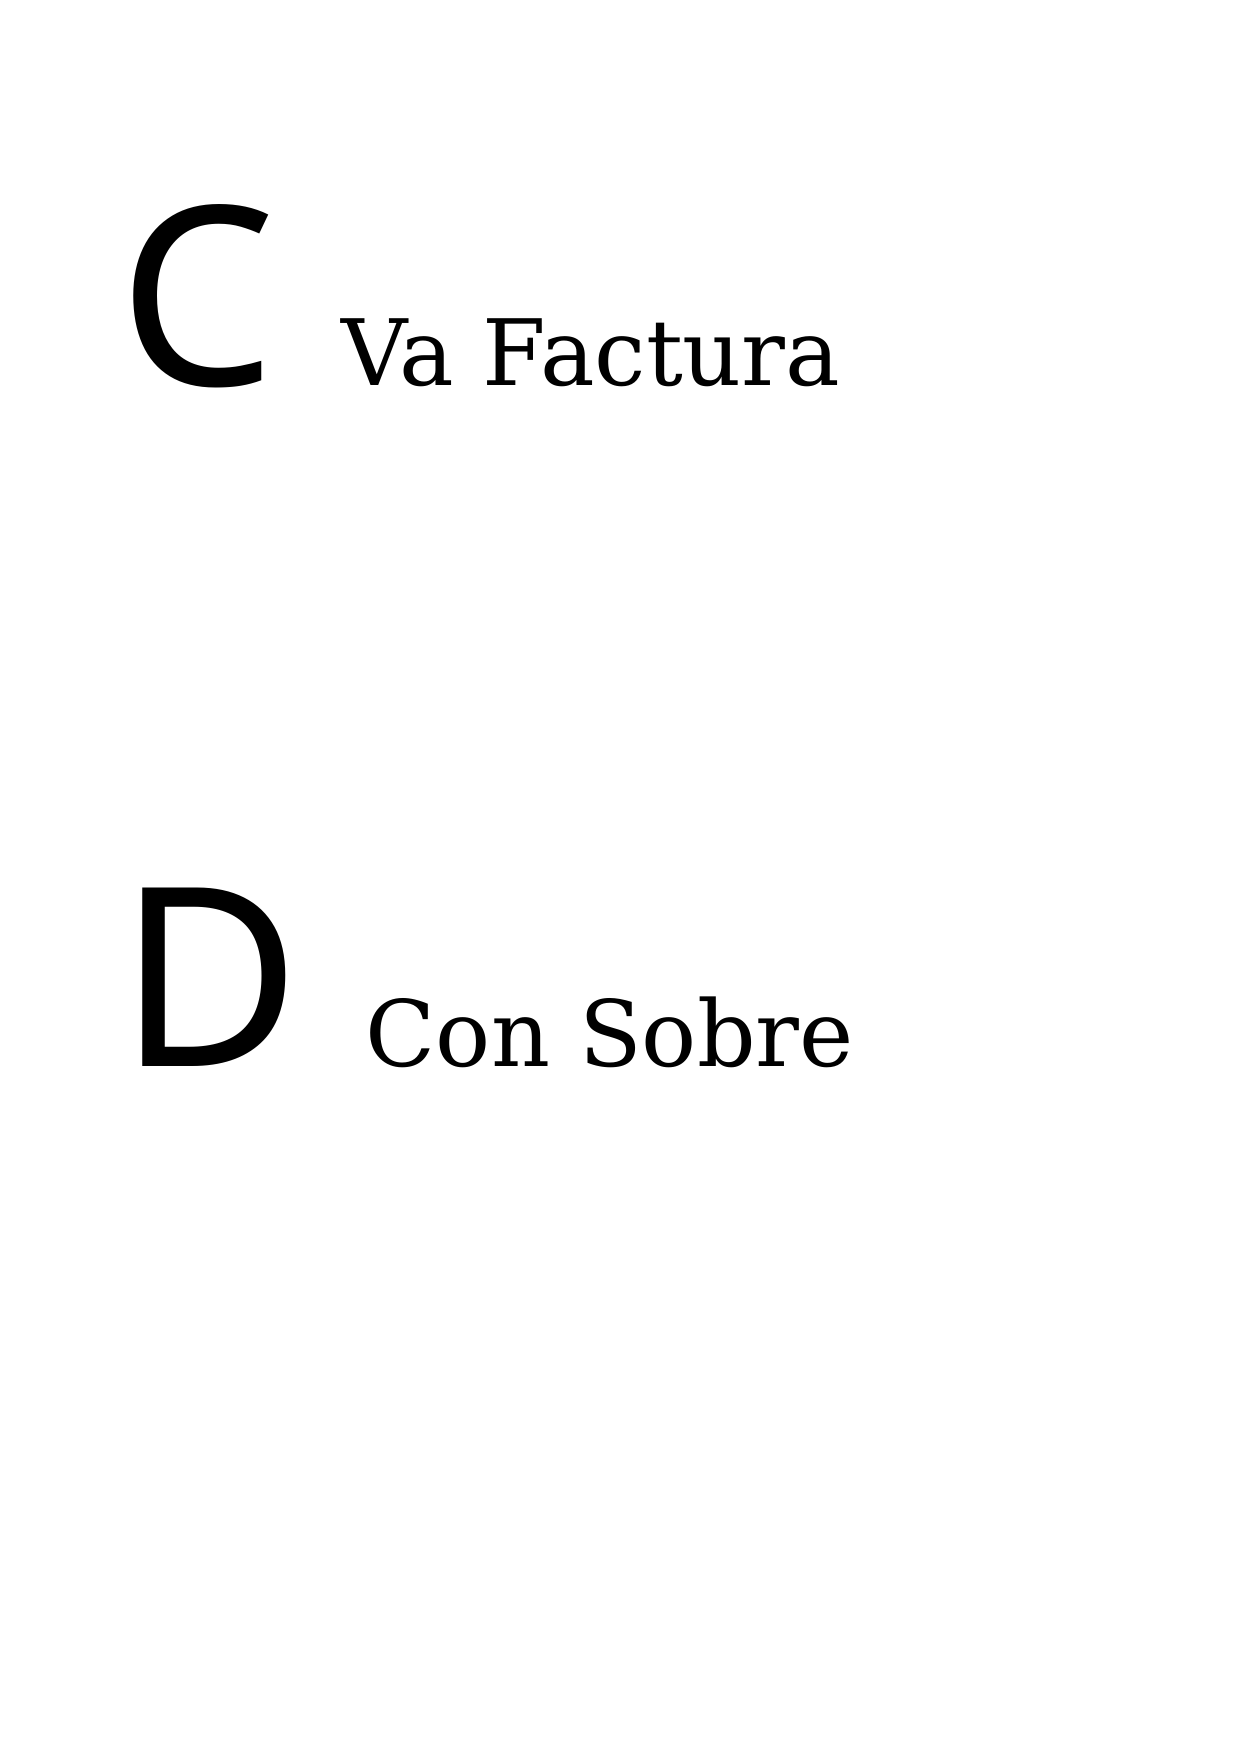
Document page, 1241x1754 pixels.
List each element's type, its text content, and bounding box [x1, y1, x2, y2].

text D Con Sobre [118, 799, 1122, 1140]
text C Va Factura [118, 118, 1122, 459]
